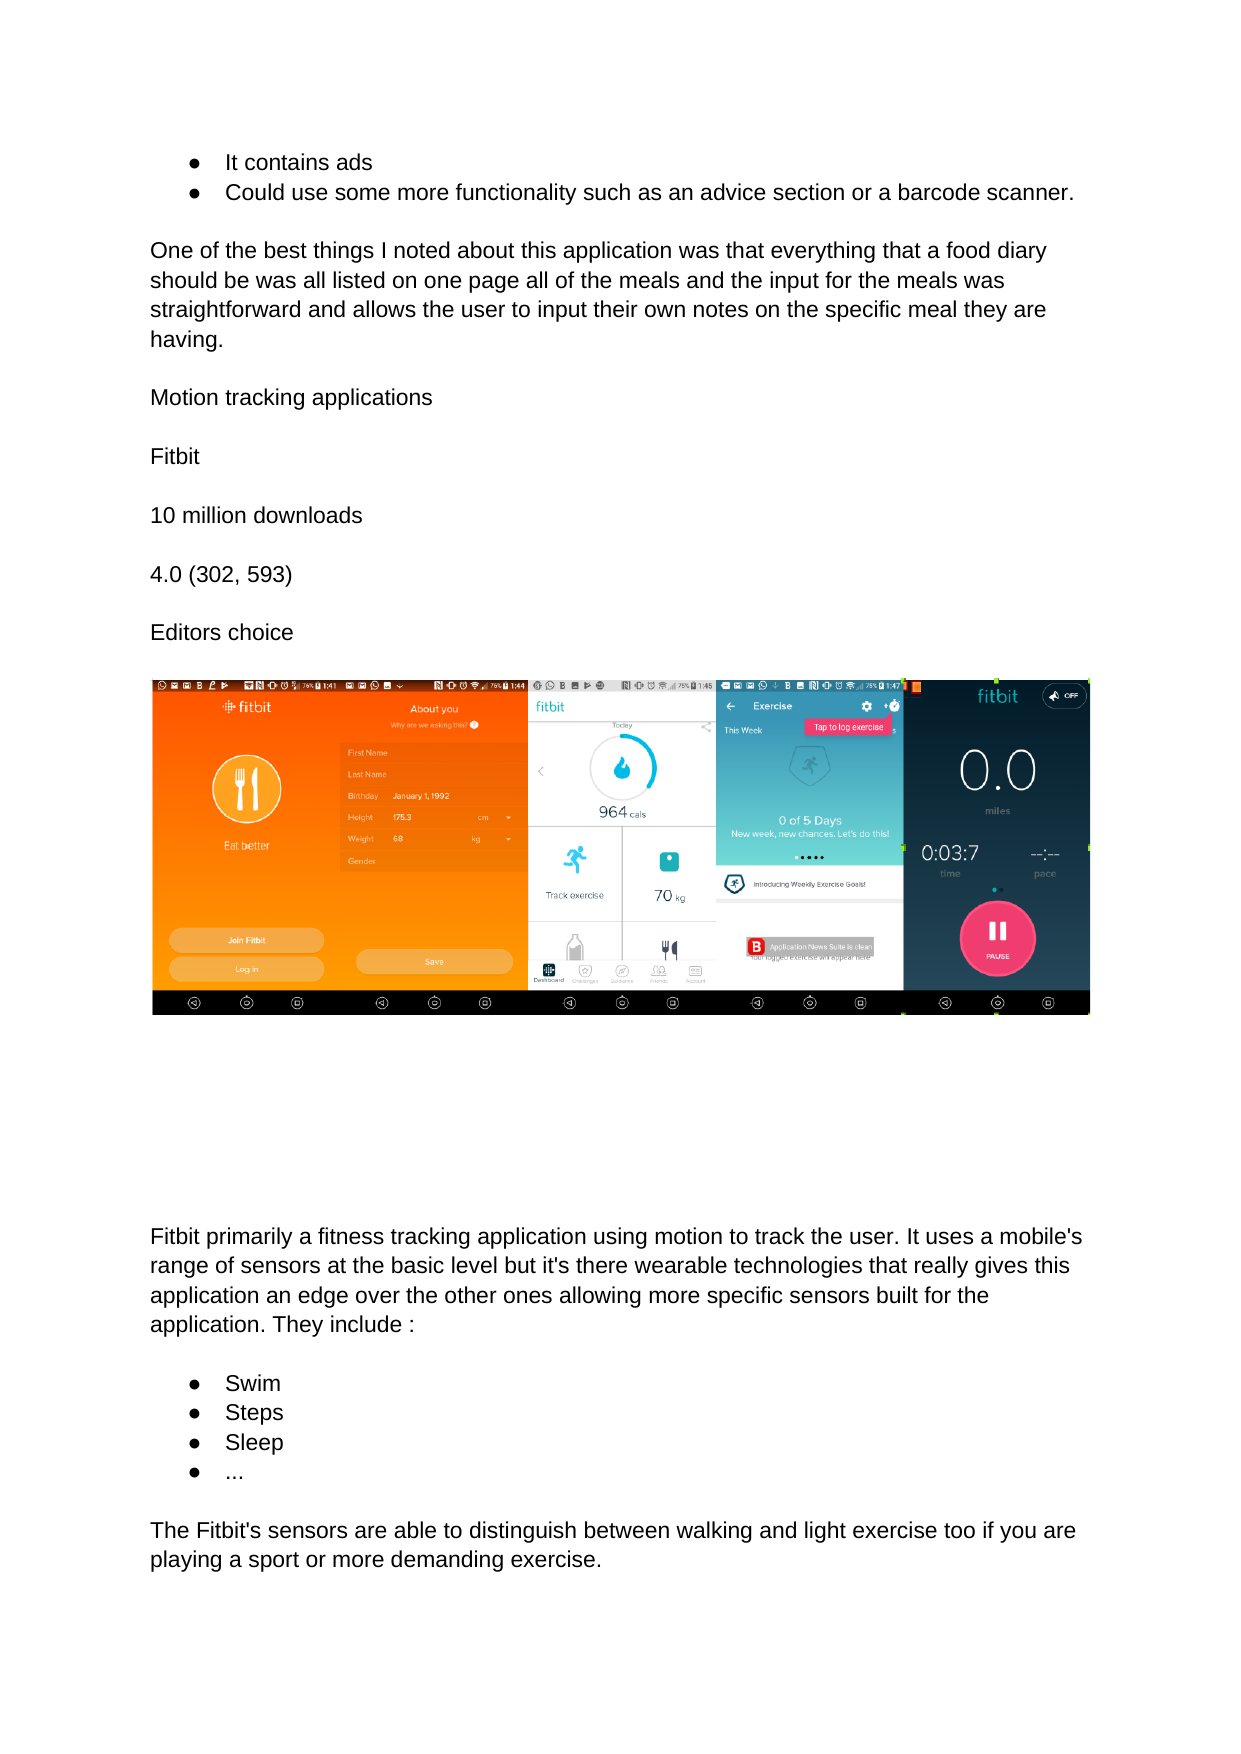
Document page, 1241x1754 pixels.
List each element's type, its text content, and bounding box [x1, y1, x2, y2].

text The Fitbit's sensors are able to distinguish between walking and light exercise too if you are playing a sport or more demanding exercise. [150, 1517, 1090, 1572]
text Fitbit [150, 444, 1090, 469]
text Motion tracking applications [150, 385, 1090, 411]
text Fitbit primarily a fitness tracking application using motion to track the user. It uses a mobile's range of sensors at the basic level but it's there wearable technologies that really gives this application an edge over the other ones allowing more specific sensors built for the application. They include : [150, 1223, 1090, 1337]
list ... [187, 1458, 1090, 1484]
list Swim [187, 1370, 1090, 1396]
text 10 million downloads [150, 502, 1090, 528]
text Editors choice [150, 620, 1090, 646]
list Steps [187, 1400, 1090, 1425]
list Sleep [187, 1429, 1090, 1455]
list It contains ads [187, 150, 1090, 176]
text One of the best things I noted about this application was that everything that a food diary should be was all listed on one page all of the meals and the input for the meals was straightforward and allows the user to input their own notes on the specific meal they are having. [150, 238, 1090, 352]
text 4.0 (302, 593) [150, 561, 1090, 587]
picture [150, 678, 1091, 1015]
list Could use some more functionality such as an advice section or a barcode scanner. [187, 179, 1090, 205]
